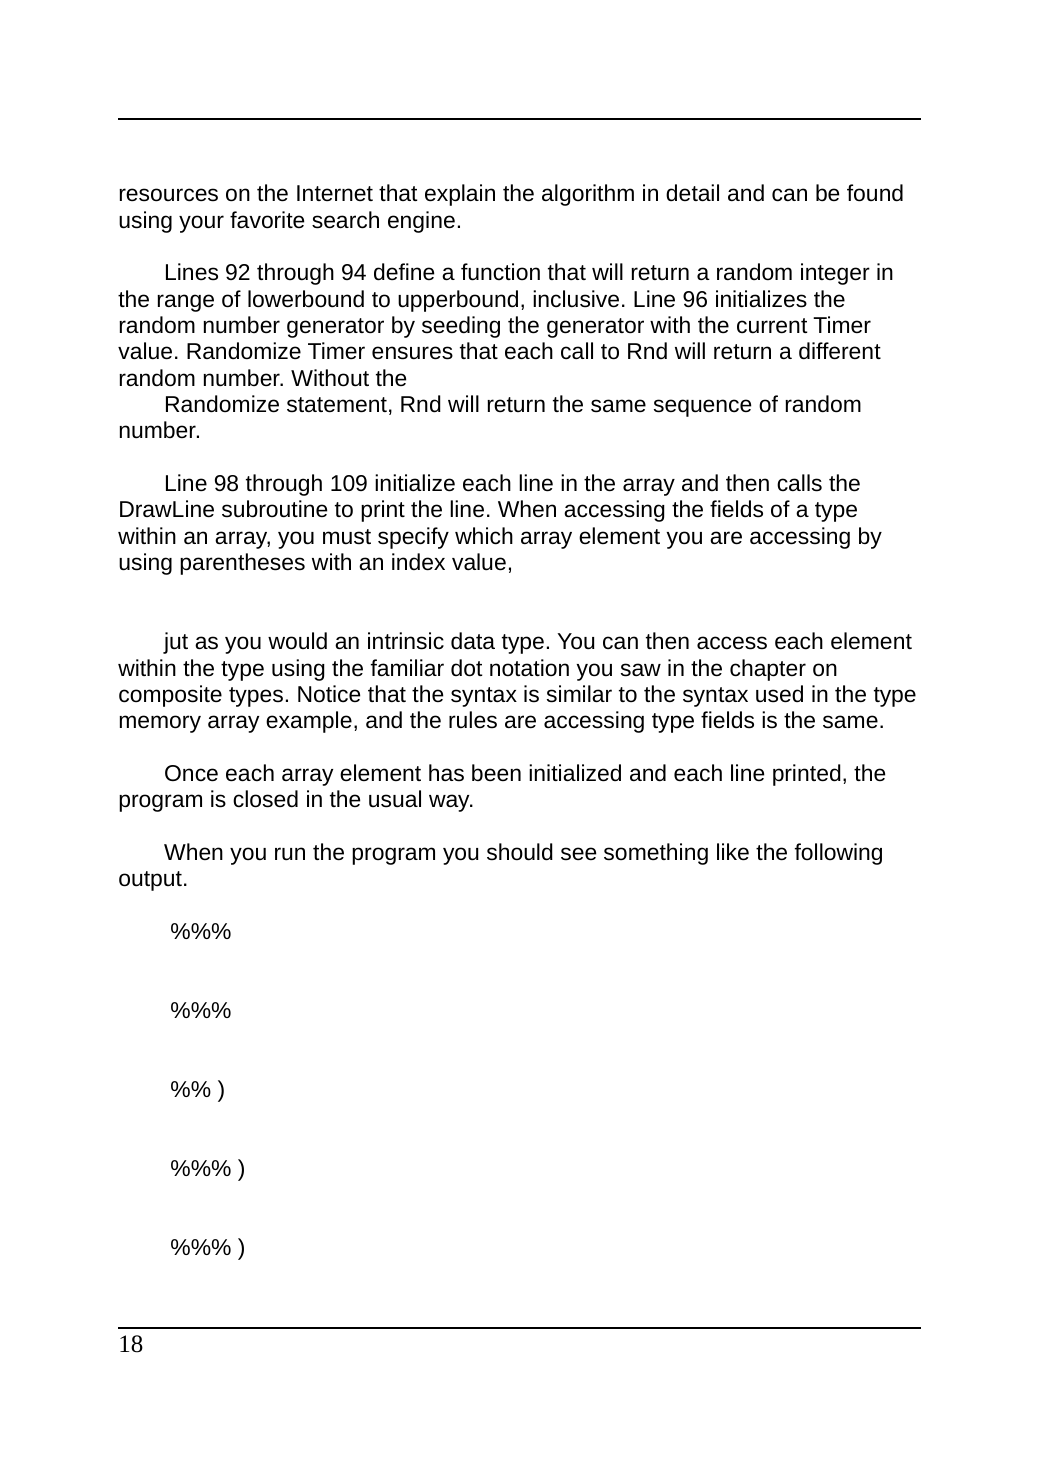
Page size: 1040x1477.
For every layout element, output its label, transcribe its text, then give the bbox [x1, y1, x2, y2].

text resources on the Internet that explain the algorithm in detail and can be found using your favorite search engine. [118, 180, 921, 233]
text Line 98 through 109 initialize each line in the array and then calls the DrawLine subroutine to print the line. When accessing the fields of a type within an array, you must specify which array element you are accessing by using parentheses with an index value, [118, 470, 921, 576]
text Once each array element has been initialized and each line printed, the program is closed in the usual way. [118, 760, 921, 813]
text %% ) [118, 1076, 921, 1103]
text Lines 92 through 94 define a function that will return a random integer in the range of lowerbound to upperbound, inclusive. Line 96 initializes the random number generator by seeding the generator with the current Timer value. Randomize Timer ensures that each call to Rnd will return a different random number. Without the [118, 259, 921, 391]
text When you run the program you should see something like the following output. [118, 839, 921, 892]
text %%% ) [118, 1234, 921, 1261]
text %%% ) [118, 1155, 921, 1182]
text %%% [118, 997, 921, 1023]
text jut as you would an intrinsic data type. You can then access each element within the type using the familiar dot notation you saw in the chapter on composite types. Notice that the syntax is similar to the syntax used in the type memory array example, and the rules are accessing type fields is the same. [118, 628, 921, 734]
text %%% [118, 918, 921, 944]
text Randomize statement, Rnd will return the same sequence of random number. [118, 391, 921, 444]
